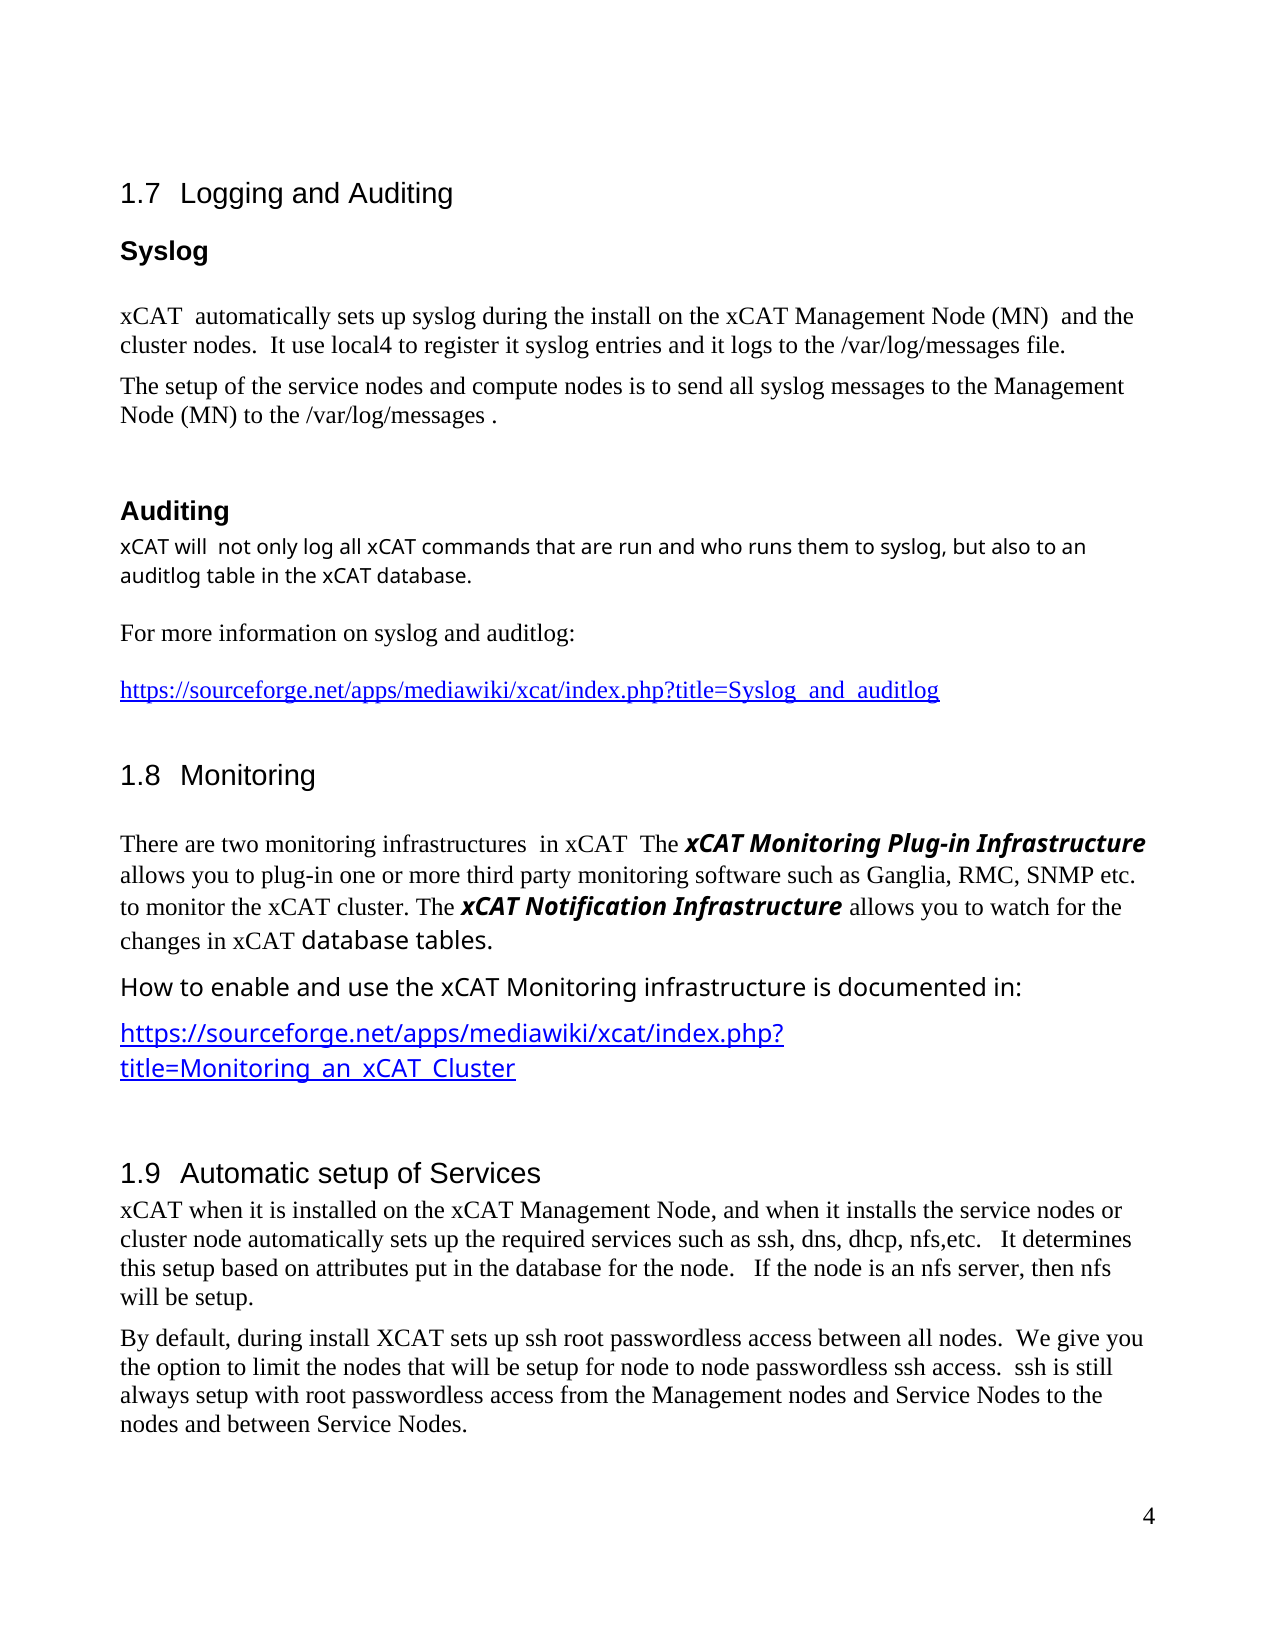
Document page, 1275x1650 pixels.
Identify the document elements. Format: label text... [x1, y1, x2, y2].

text xCAT when it is installed on the xCAT Management Node, and when it installs the service nodes or cluster node automatically sets up the required services such as ssh, dns, dhcp, nfs,etc. It determines this setup based on attributes put in the database for the node. If the node is an nfs server, then nfs will be setup. [120, 1196, 1155, 1311]
subtitle Logging and Auditing [120, 176, 1155, 210]
subtitle Monitoring [120, 758, 1155, 791]
text By default, during install XCAT sets up ssh root passwordless access between all nodes. We give you the option to limit the nodes that will be setup for node to node passwordless ssh access. ssh is still always setup with root passwordless access from the Management nodes and Service Nodes to the nodes and between Service Nodes. [120, 1323, 1155, 1438]
text How to enable and use the xCAT Monitoring infrastructure is documented in: [120, 969, 1155, 1004]
text https://sourceforge.net/apps/mediawiki/xcat/index.php?title=Monitoring_an_xCAT_Cluster [120, 1016, 1155, 1084]
text For more information on syslog and auditlog: [120, 618, 1155, 646]
text The setup of the service nodes and compute nodes is to send all syslog messages to the Management Node (MN) to the /var/log/messages . [120, 371, 1155, 428]
subtitle Automatic setup of Services [120, 1156, 1155, 1189]
text https://sourceforge.net/apps/mediawiki/xcat/index.php?title=Syslog_and_auditlog [120, 675, 1155, 704]
subtitle Syslog [120, 235, 1155, 266]
text xCAT will not only log all xCAT commands that are run and who runs them to syslog, but also to an auditlog table in the xCAT database. [120, 532, 1155, 589]
text There are two monitoring infrastructures in xCAT The xCAT Monitoring Plug-in Infrastructure allows you to plug-in one or more third party monitoring software such as Ganglia, RMC, SNMP etc. to monitor the xCAT cluster. The xCAT Notification Infrastructure allows you to watch for the changes in xCAT database tables. [120, 826, 1155, 957]
subtitle Auditing [120, 495, 1155, 526]
text xCAT automatically sets up syslog during the install on the xCAT Management Node (MN) and the cluster nodes. It use local4 to register it syslog entries and it logs to the /var/log/messages file. [120, 301, 1155, 358]
